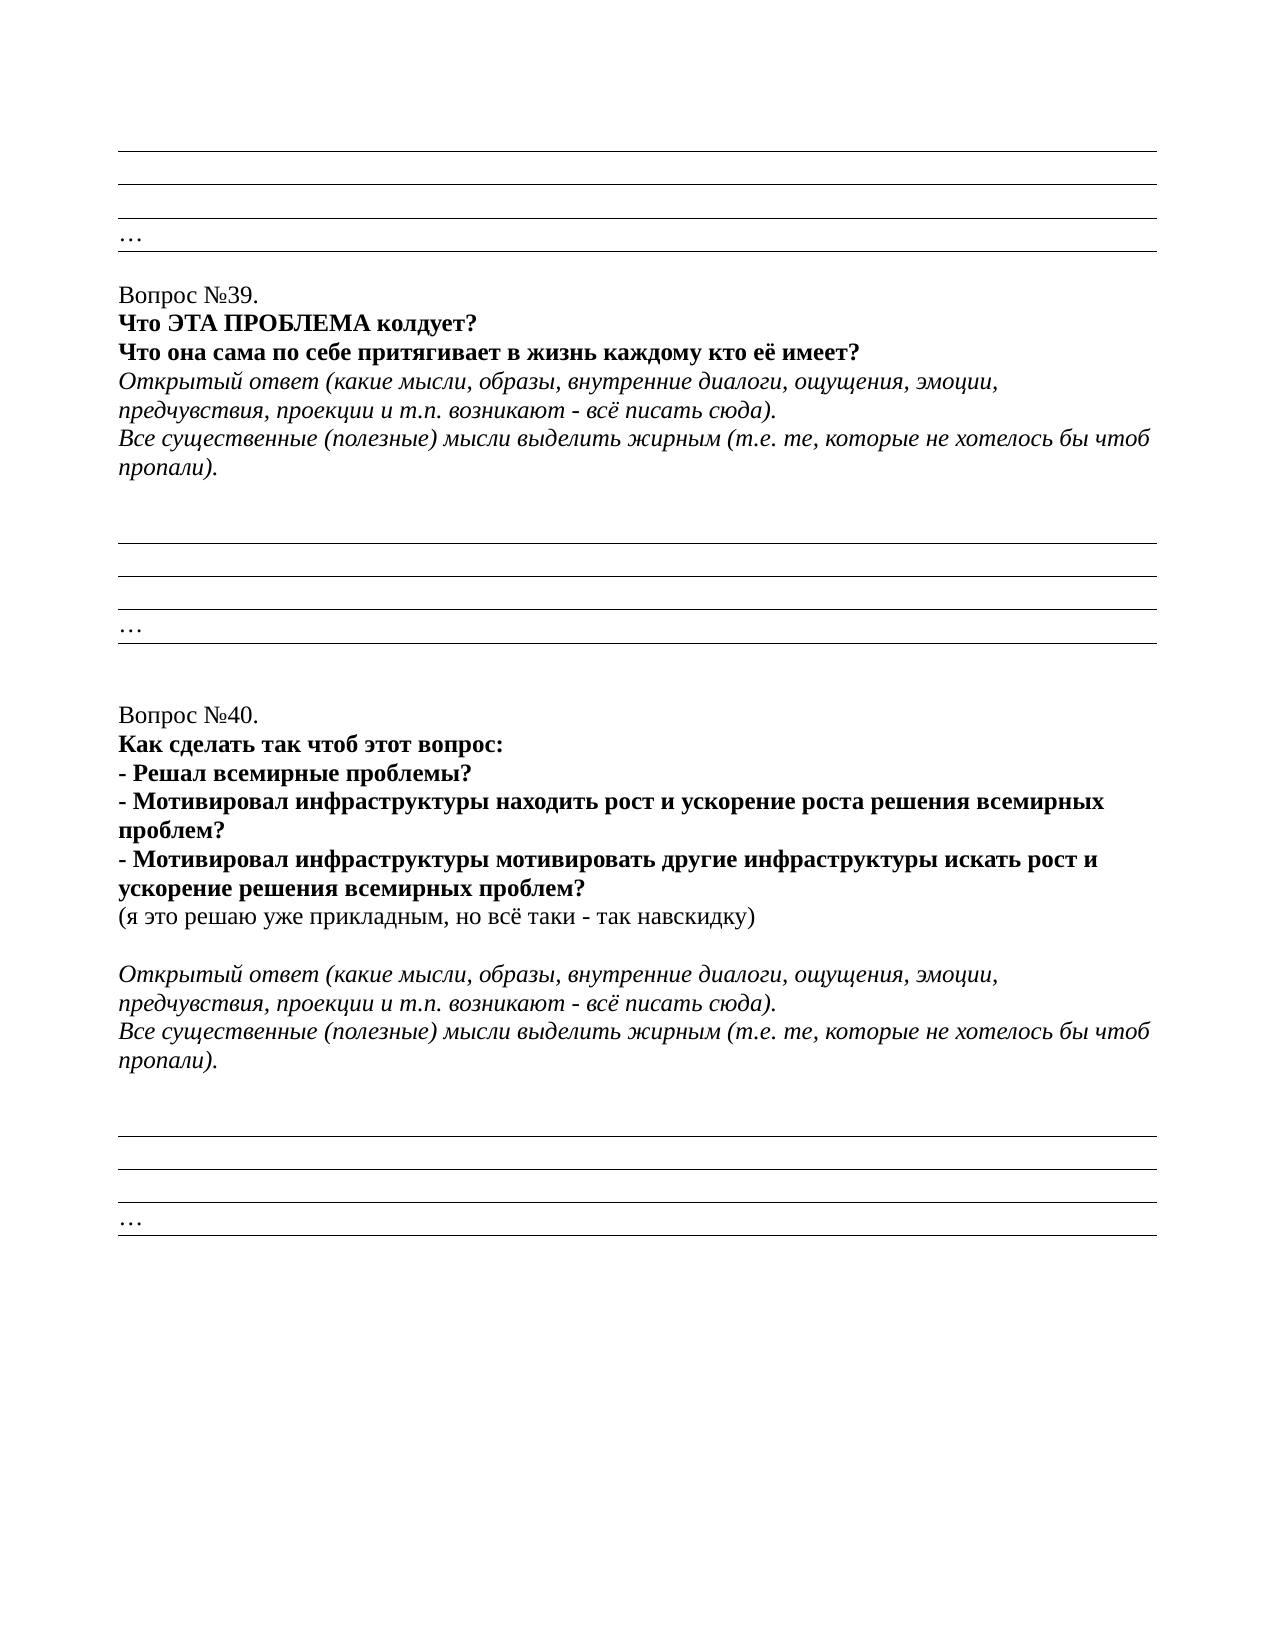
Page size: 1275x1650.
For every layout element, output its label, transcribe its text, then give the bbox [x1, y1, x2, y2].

text … [118, 219, 1157, 251]
text Все существенные (полезные) мысли выделить жирным (т.е. те, которые не хотелось бы чтоб пропали). [118, 423, 1157, 481]
text Открытый ответ (какие мысли, образы, внутренние диалоги, ощущения, эмоции, предчувствия, проекции и т.п. возникают - всё писать сюда). [118, 959, 1157, 1016]
text Что ЭТА ПРОБЛЕМА колдует? [118, 308, 1157, 337]
text (я это решаю уже прикладным, но всё таки - так навскидку) [118, 901, 1157, 930]
text Вопрос №39. [118, 280, 1157, 308]
text Вопрос №40. [118, 700, 1157, 729]
text Что она сама по себе притягивает в жизнь каждому кто её имеет? [118, 337, 1157, 366]
text Открытый ответ (какие мысли, образы, внутренние диалоги, ощущения, эмоции, предчувствия, проекции и т.п. возникают - всё писать сюда). [118, 366, 1157, 423]
text - Решал всемирные проблемы? [118, 758, 1157, 786]
text - Мотивировал инфраструктуры находить рост и ускорение роста решения всемирных проблем? [118, 786, 1157, 844]
text Все существенные (полезные) мысли выделить жирным (т.е. те, которые не хотелось бы чтоб пропали). [118, 1016, 1157, 1074]
text - Мотивировал инфраструктуры мотивировать другие инфраструктуры искать рост и ускорение решения всемирных проблем? [118, 844, 1157, 901]
text … [118, 610, 1157, 643]
text … [118, 1203, 1157, 1235]
text Как сделать так чтоб этот вопрос: [118, 729, 1157, 758]
